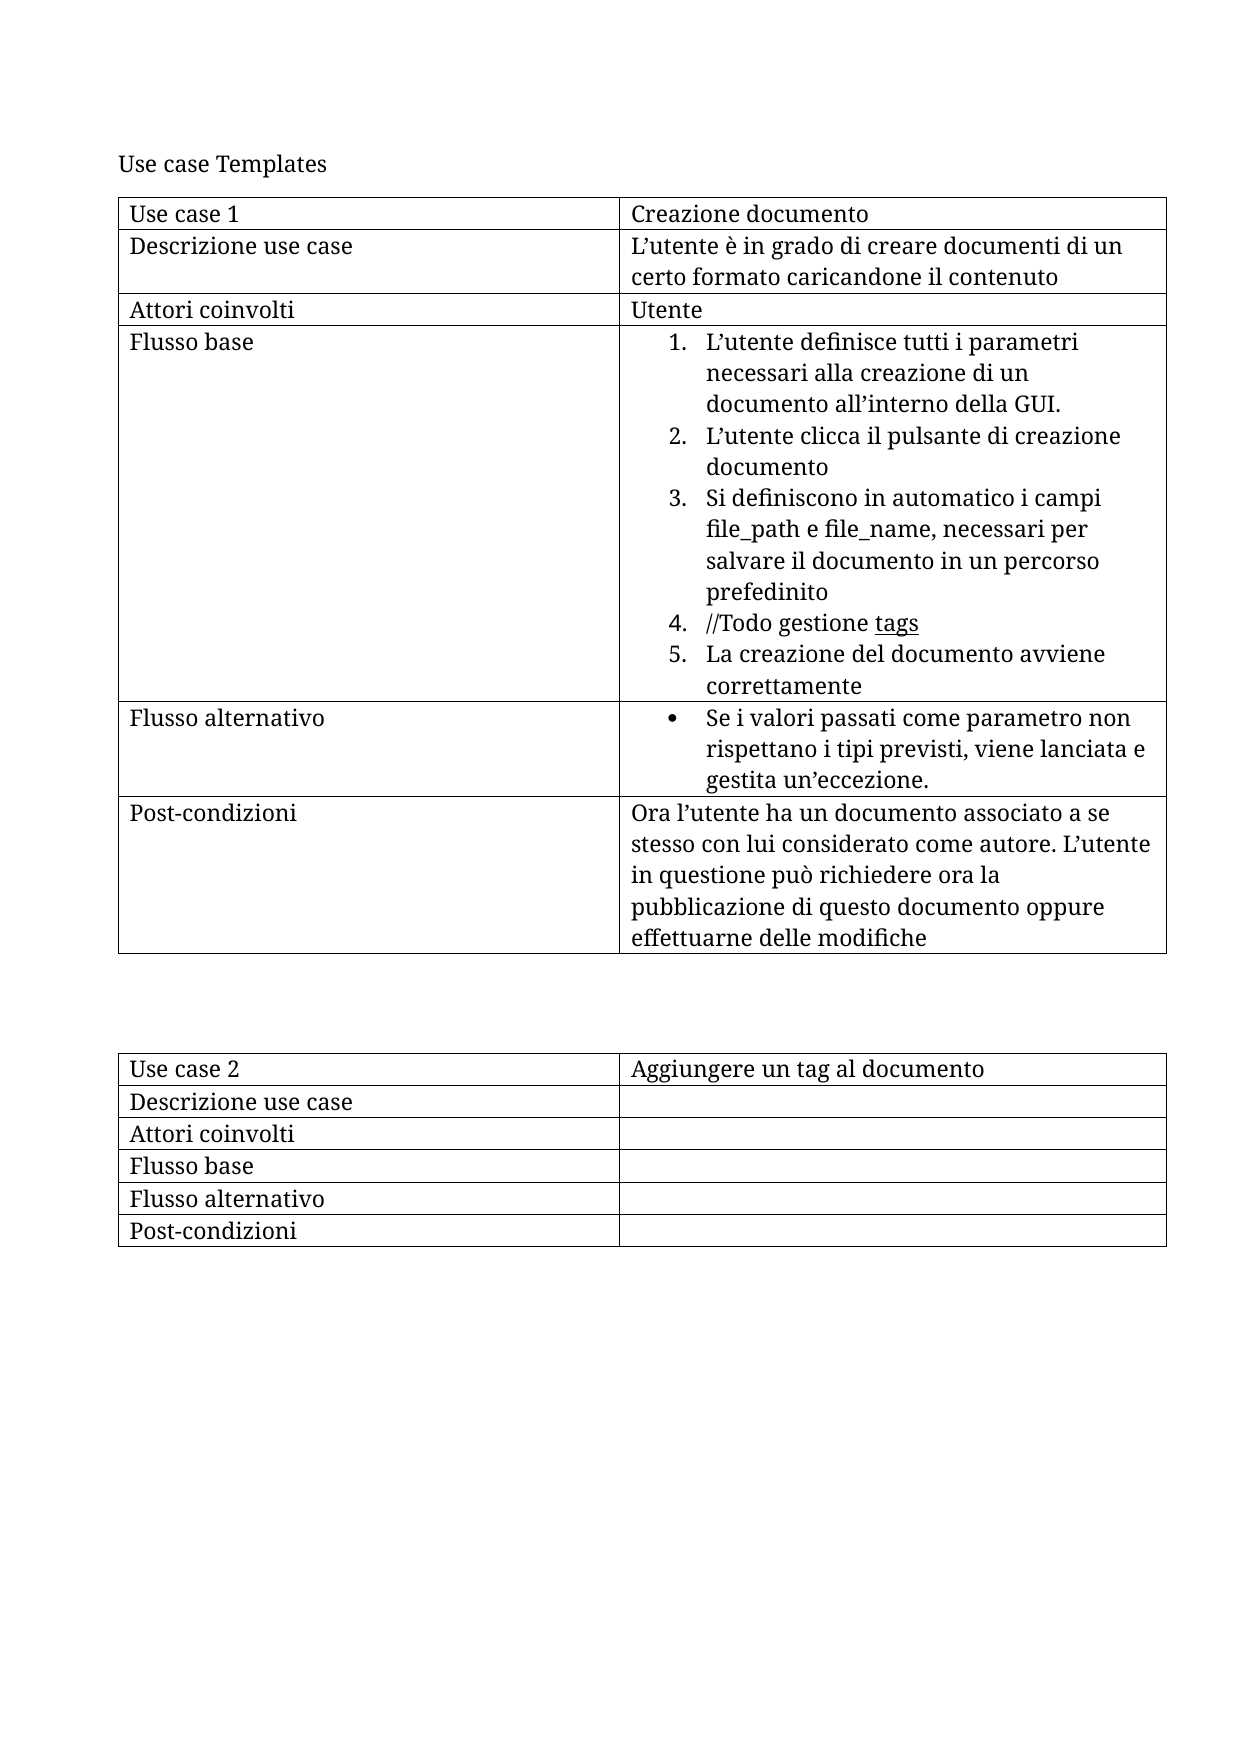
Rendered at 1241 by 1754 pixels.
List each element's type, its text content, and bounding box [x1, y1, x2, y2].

table_cell Attori coinvolti [119, 294, 619, 325]
table_header Use case 2 [119, 1054, 619, 1085]
text Use case Templates [118, 148, 1122, 179]
table_cell L’utente definisce tutti i parametri necessari alla creazione di un documento all’interno della GUI. L’utente clicca il pulsante di creazione documento Si definiscono in automatico i campi file_path e file_name, necessari per salvare il documento in un percorso prefedinito //Todo gestione tags La creazione del documento avviene correttamente [620, 326, 1166, 701]
table_cell [620, 1183, 1166, 1214]
table_cell Flusso alternativo [119, 702, 619, 796]
table_cell Post-condizioni [119, 797, 619, 953]
table_cell Se i valori passati come parametro non rispettano i tipi previsti, viene lanciata e gestita un’eccezione. [620, 702, 1166, 796]
table_cell Flusso base [119, 1150, 619, 1182]
table_cell [620, 1086, 1166, 1117]
table_cell Utente [620, 294, 1166, 325]
table_cell Descrizione use case [119, 1086, 619, 1117]
table_cell Flusso base [119, 326, 619, 701]
table_header Creazione documento [620, 198, 1166, 229]
table_header Use case 1 [119, 198, 619, 229]
table_cell L’utente è in grado di creare documenti di un certo formato caricandone il contenuto [620, 230, 1166, 293]
table_cell [620, 1150, 1166, 1182]
table_cell Ora l’utente ha un documento associato a se stesso con lui considerato come autore. L’utente in questione può richiedere ora la pubblicazione di questo documento oppure effettuarne delle modifiche [620, 797, 1166, 953]
table_cell Attori coinvolti [119, 1118, 619, 1149]
table_header Aggiungere un tag al documento [620, 1054, 1166, 1085]
table_cell Flusso alternativo [119, 1183, 619, 1214]
table_cell Descrizione use case [119, 230, 619, 293]
table_cell [620, 1215, 1166, 1246]
table_cell Post-condizioni [119, 1215, 619, 1246]
table_cell [620, 1118, 1166, 1149]
